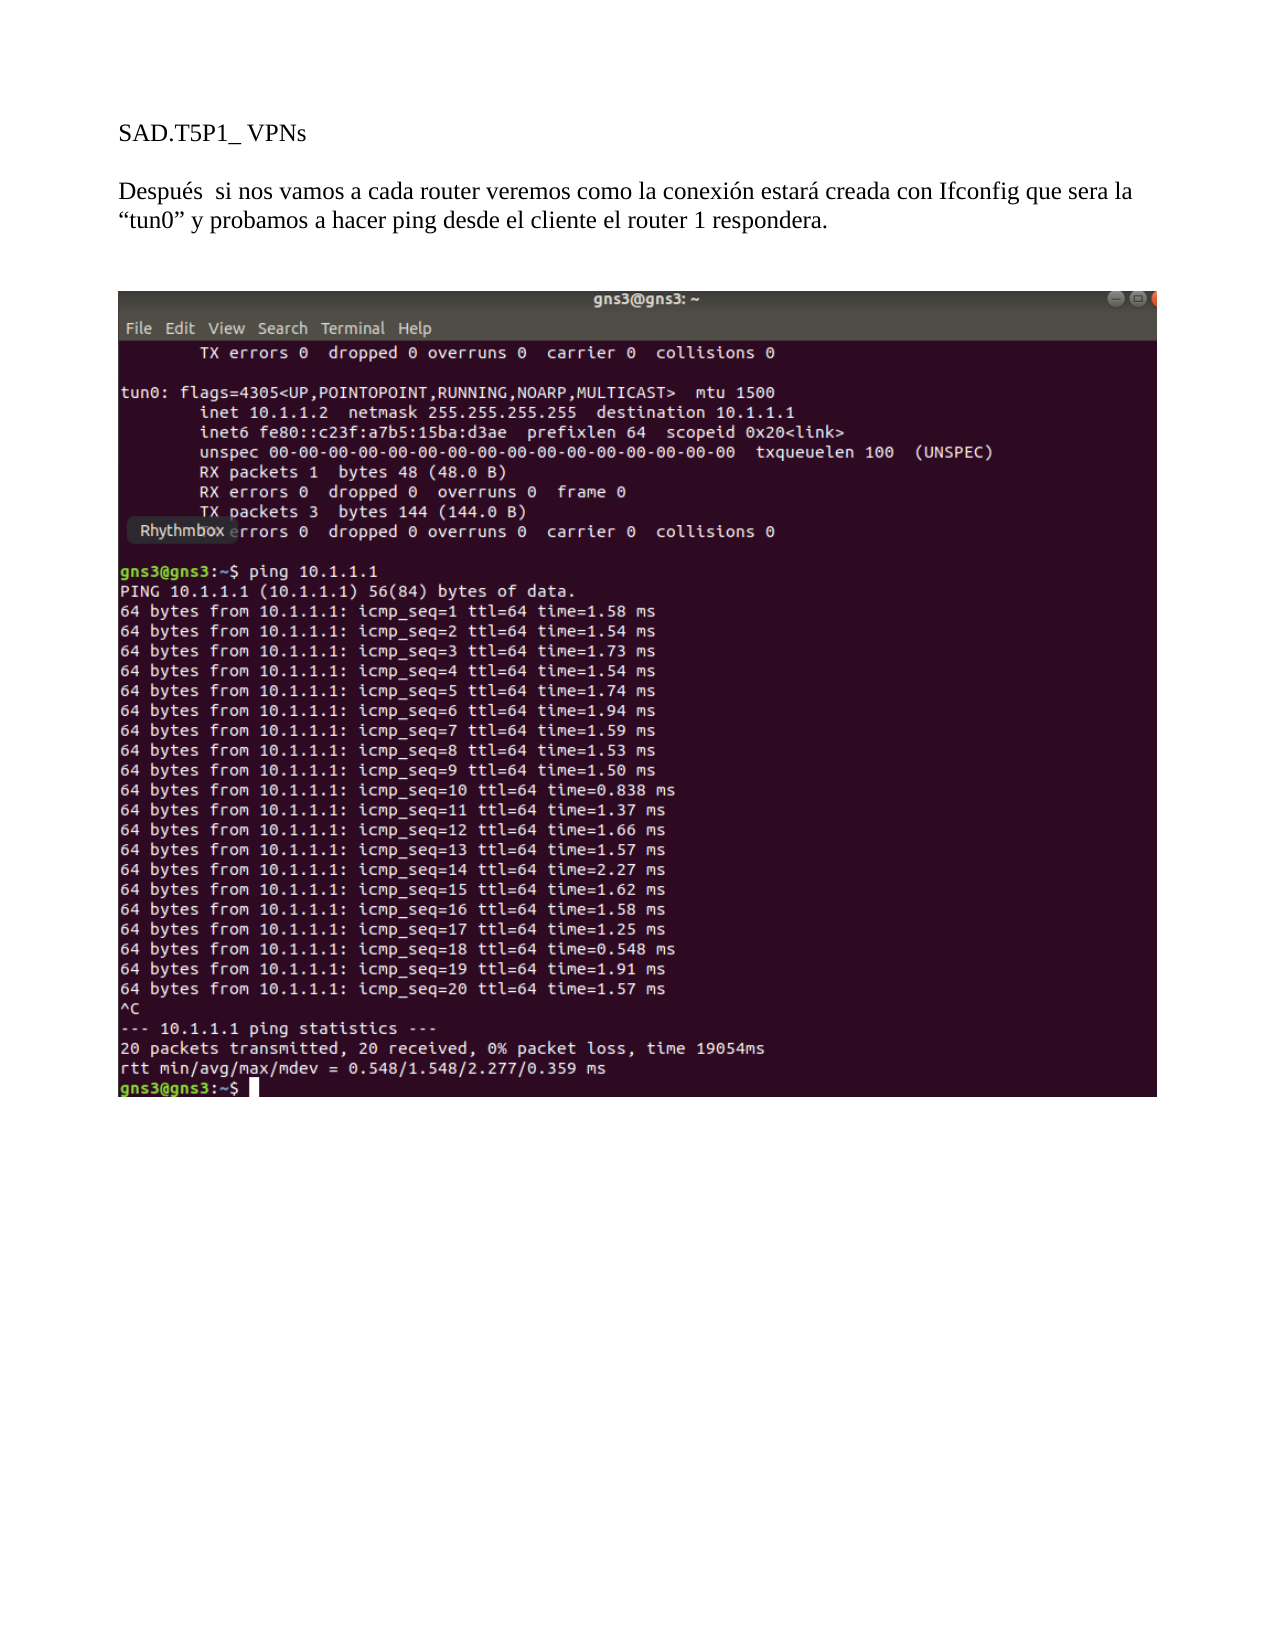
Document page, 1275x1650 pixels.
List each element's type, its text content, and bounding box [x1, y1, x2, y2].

picture [118, 291, 1157, 1097]
text Después si nos vamos a cada router veremos como la conexión estará creada con Ifconfig que sera la “tun0” y probamos a hacer ping desde el cliente el router 1 respondera. [118, 176, 1157, 234]
